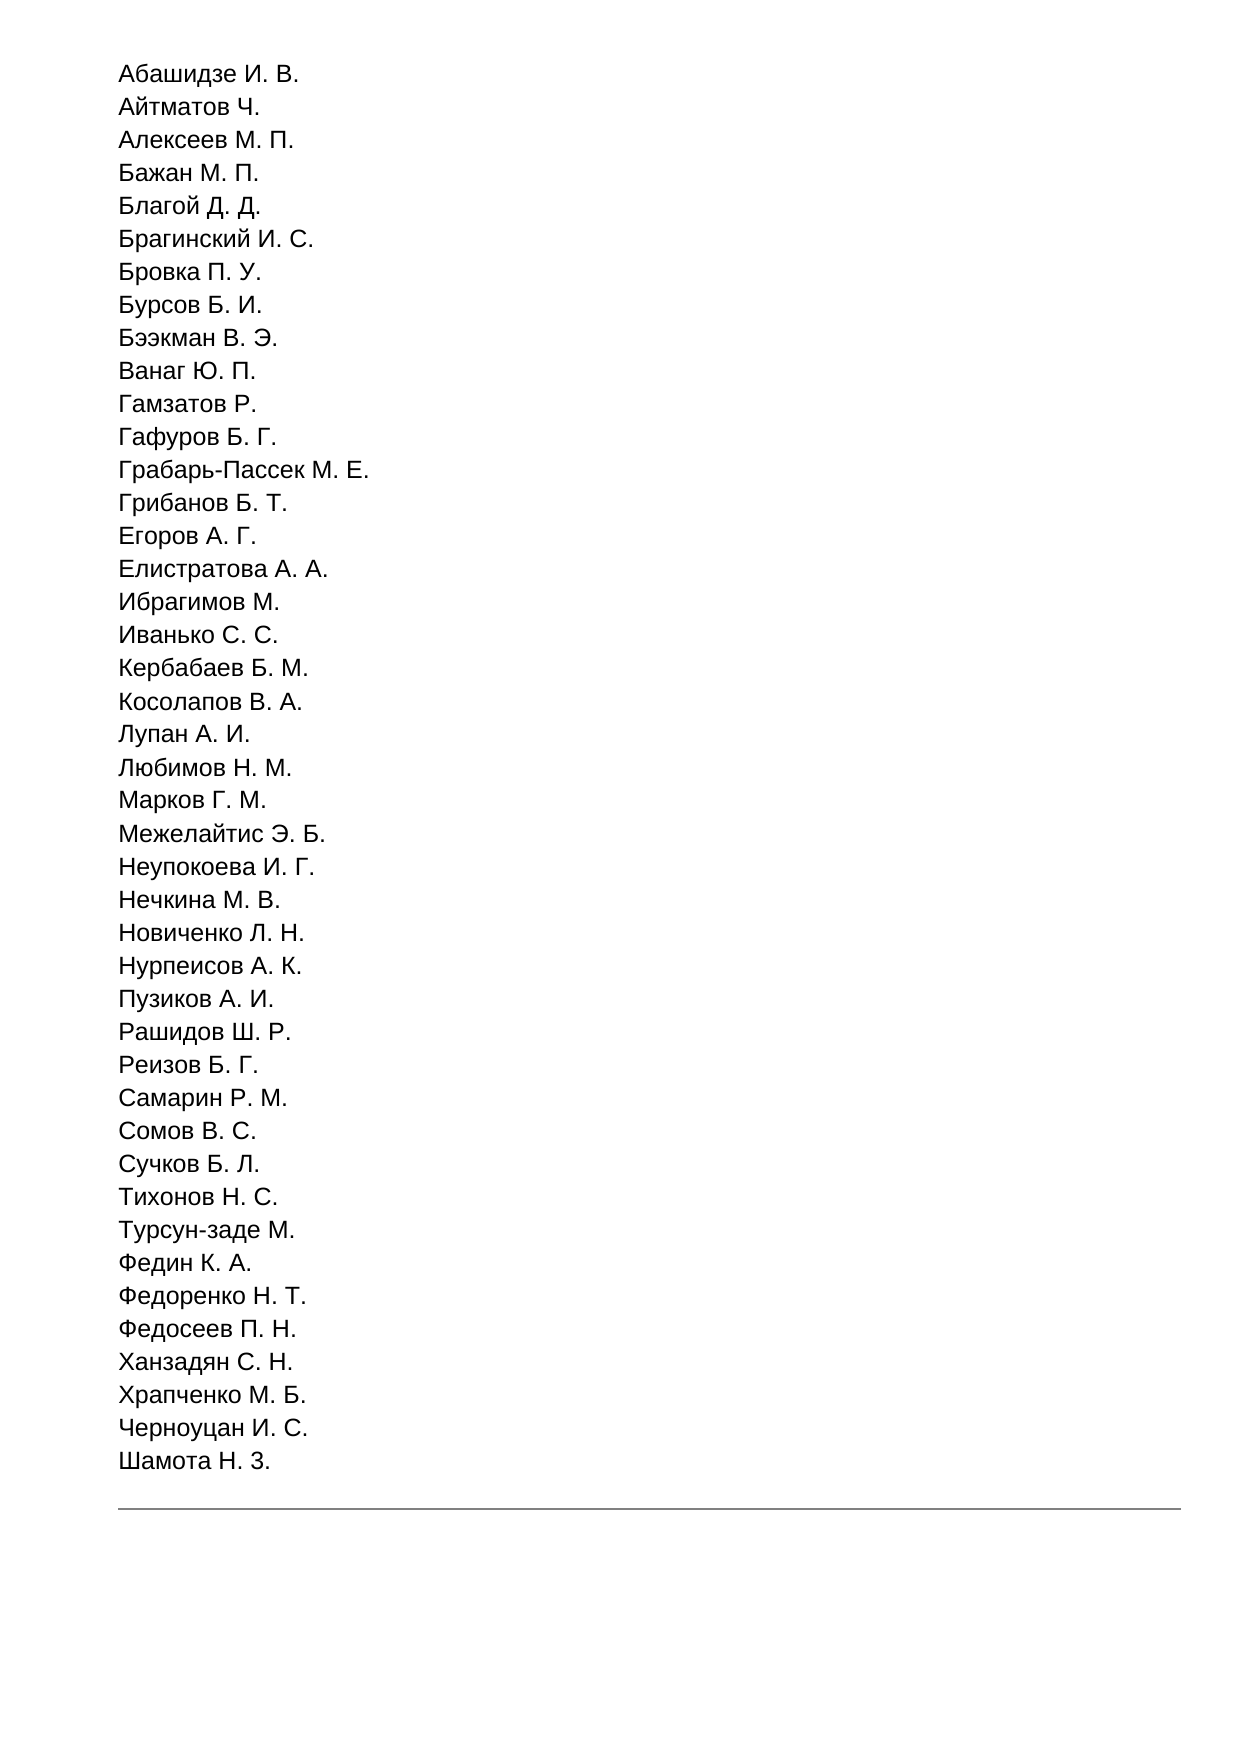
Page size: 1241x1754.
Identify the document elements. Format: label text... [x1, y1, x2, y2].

text Абашидзе И. В. Айтматов Ч. Алексеев М. П. Бажан М. П. Благой Д. Д. Брагинский И. С. Бровка П. У. Бурсов Б. И. Бээкман В. Э. Ванаг Ю. П. Гамзатов Р. Гафуров Б. Г. Грабарь-Пассек М. Е. Грибанов Б. Т. Егоров А. Г. Елистратова А. А. Ибрагимов М. Иванько С. С. Кербабаев Б. М. Косолапов В. А. Лупан А. И. Любимов Н. М. Марков Г. М. Межелайтис Э. Б. Неупокоева И. Г. Нечкина М. В. Новиченко Л. Н. Нурпеисов А. К. Пузиков А. И. Рашидов Ш. Р. Реизов Б. Г. Самарин Р. М. Сомов В. С. Сучков Б. Л. Тихонов Н. С. Турсун-заде М. Федин К. А. Федоренко Н. Т. Федосеев П. Н. Ханзадян С. Н. Храпченко М. Б. Черноуцан И. С. Шамота Н. 3. [118, 59, 1181, 1475]
